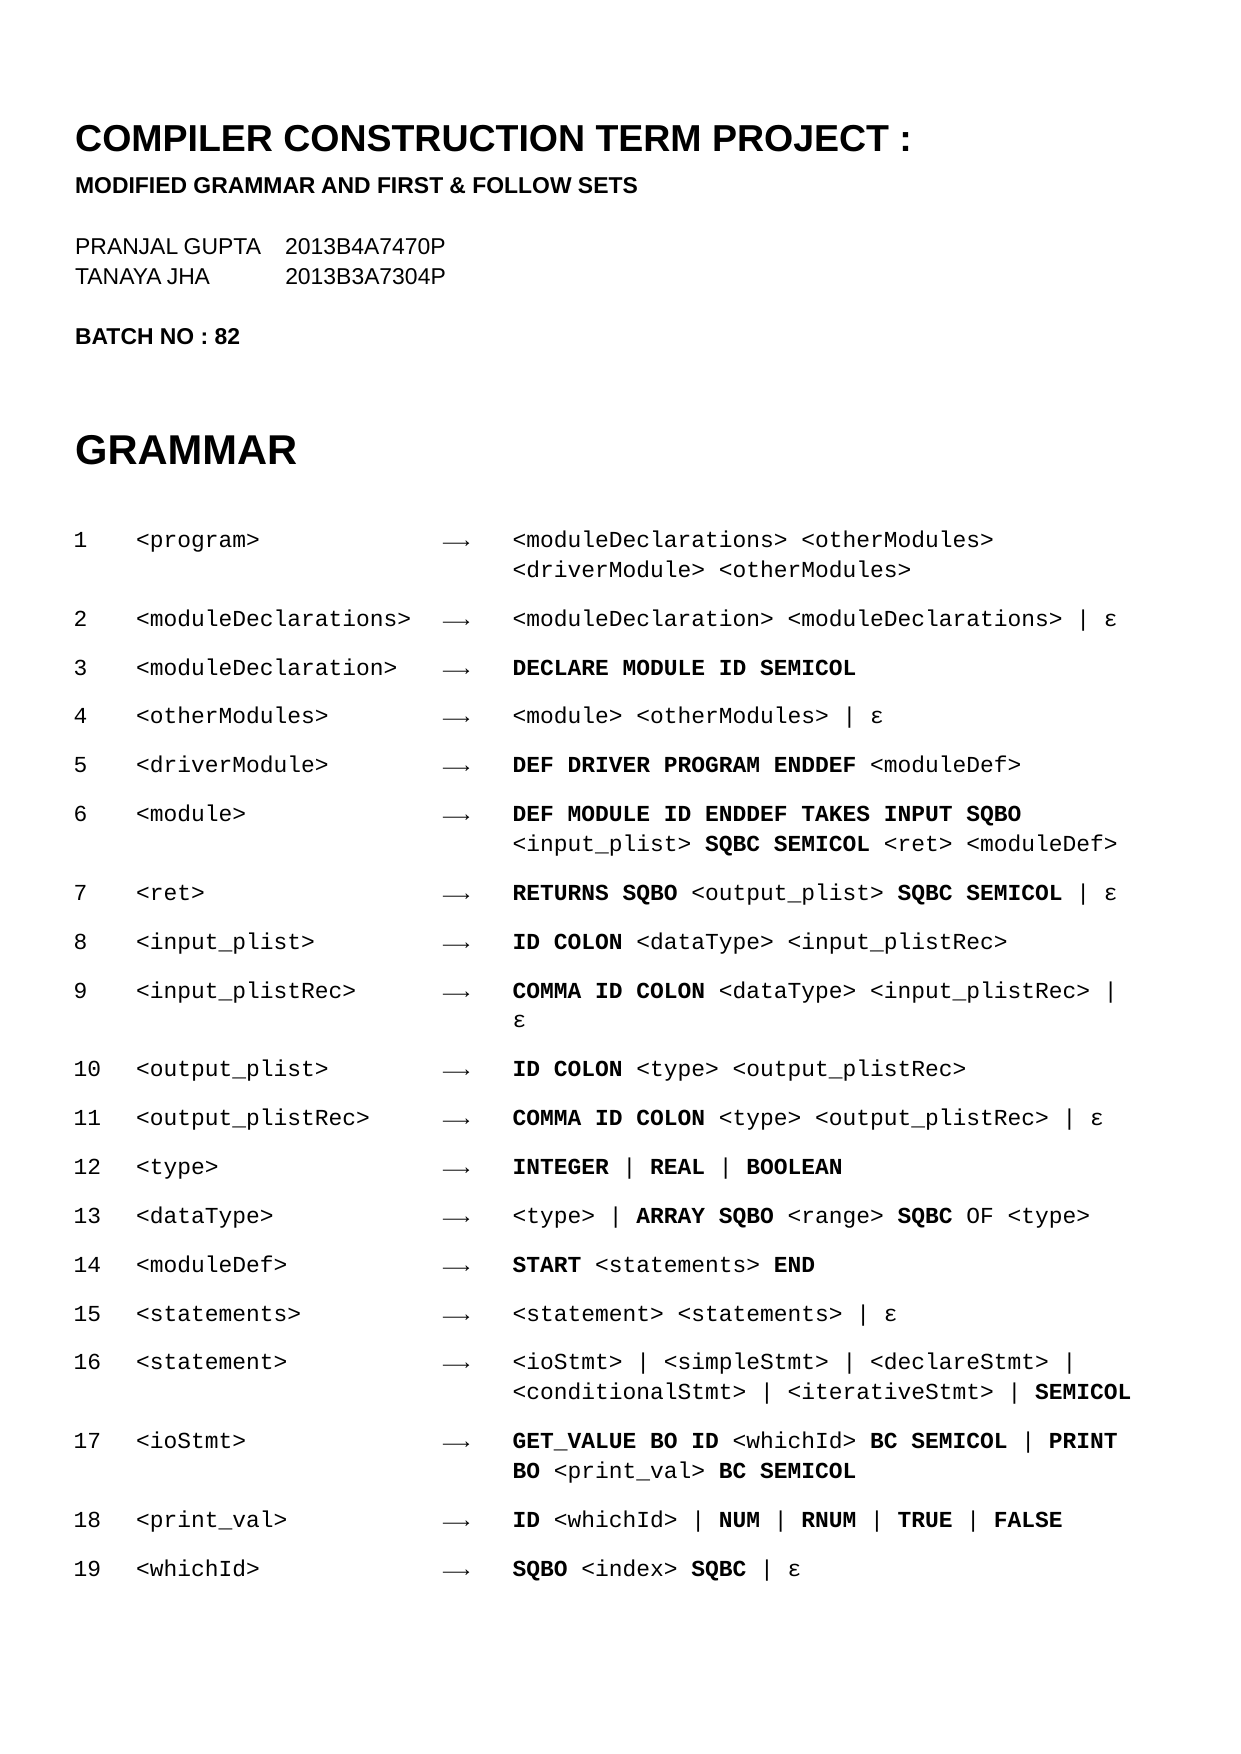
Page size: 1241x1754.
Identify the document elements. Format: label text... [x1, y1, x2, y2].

table_cell ⟶ [433, 1047, 501, 1094]
table_cell ⟶ [433, 1194, 501, 1241]
table_cell <ioStmt> [126, 1419, 431, 1496]
table_cell <statement> [126, 1340, 431, 1417]
table_cell ⟶ [433, 743, 501, 790]
text PRANJAL GUPTA 2013B4A7470P [75, 233, 1135, 259]
table_cell <statements> [126, 1291, 431, 1338]
table_cell ⟶ [433, 1291, 501, 1338]
table_cell 10 [64, 1047, 124, 1094]
table_cell <module> <otherModules> | ε [503, 695, 1151, 741]
table_cell <statement> <statements> | ε [503, 1291, 1151, 1338]
table_cell ⟶ [433, 1096, 501, 1143]
table_cell DECLARE MODULE ID SEMICOL [503, 646, 1151, 692]
table_cell 5 [64, 743, 124, 790]
table_cell <ret> [126, 871, 431, 918]
table_cell ⟶ [433, 1498, 501, 1544]
table_cell <moduleDeclaration> <moduleDeclarations> | ε [503, 597, 1151, 643]
text TANAYA JHA 2013B3A7304P [75, 263, 1135, 289]
table_cell ⟶ [433, 1340, 501, 1417]
table_cell ⟶ [433, 969, 501, 1045]
table_cell 3 [64, 646, 124, 692]
table_header 1 [64, 518, 124, 595]
table_cell 11 [64, 1096, 124, 1143]
text MODIFIED GRAMMAR AND FIRST & FOLLOW SETS [75, 172, 1135, 199]
table_cell 17 [64, 1419, 124, 1496]
table_cell 13 [64, 1194, 124, 1241]
table_cell 2 [64, 597, 124, 643]
table_cell <moduleDeclaration> [126, 646, 431, 692]
table_cell <ioStmt> | <simpleStmt> | <declareStmt> | <conditionalStmt> | <iterativeStmt> | SEMICOL [503, 1340, 1151, 1417]
table_cell <moduleDeclarations> [126, 597, 431, 643]
table_cell <output_plist> [126, 1047, 431, 1094]
table_cell ⟶ [433, 920, 501, 966]
table_cell <print_val> [126, 1498, 431, 1544]
table_cell SQBO <index> SQBC | ε [503, 1546, 1151, 1593]
table_cell ID COLON <type> <output_plistRec> [503, 1047, 1151, 1094]
table_cell <output_plistRec> [126, 1096, 431, 1143]
subtitle GRAMMAR [75, 425, 1135, 473]
table_cell 16 [64, 1340, 124, 1417]
table_cell 8 [64, 920, 124, 966]
table_cell ⟶ [433, 871, 501, 918]
table_cell <moduleDef> [126, 1243, 431, 1289]
table_cell ID COLON <dataType> <input_plistRec> [503, 920, 1151, 966]
table_cell DEF DRIVER PROGRAM ENDDEF <moduleDef> [503, 743, 1151, 790]
table_cell ⟶ [433, 1546, 501, 1593]
table_cell GET_VALUE BO ID <whichId> BC SEMICOL | PRINT BO <print_val> BC SEMICOL [503, 1419, 1151, 1496]
table_cell ⟶ [433, 1419, 501, 1496]
table_cell COMMA ID COLON <dataType> <input_plistRec> | ε [503, 969, 1151, 1045]
table_cell <dataType> [126, 1194, 431, 1241]
table_cell START <statements> END [503, 1243, 1151, 1289]
table_cell ⟶ [433, 792, 501, 869]
table_cell ⟶ [433, 1145, 501, 1192]
table_cell <module> [126, 792, 431, 869]
table_cell DEF MODULE ID ENDDEF TAKES INPUT SQBO <input_plist> SQBC SEMICOL <ret> <moduleDef> [503, 792, 1151, 869]
table_cell <driverModule> [126, 743, 431, 790]
table_header ⟶ [433, 518, 501, 595]
table_cell 6 [64, 792, 124, 869]
table_cell COMMA ID COLON <type> <output_plistRec> | ε [503, 1096, 1151, 1143]
table_header <moduleDeclarations> <otherModules> <driverModule> <otherModules> [503, 518, 1151, 595]
table_cell ⟶ [433, 646, 501, 692]
table_cell INTEGER | REAL | BOOLEAN [503, 1145, 1151, 1192]
table_cell ⟶ [433, 597, 501, 643]
table_cell ⟶ [433, 1243, 501, 1289]
table_cell 7 [64, 871, 124, 918]
table_cell 18 [64, 1498, 124, 1544]
table_cell <type> [126, 1145, 431, 1192]
table_cell RETURNS SQBO <output_plist> SQBC SEMICOL | ε [503, 871, 1151, 918]
table_cell 14 [64, 1243, 124, 1289]
table_cell 9 [64, 969, 124, 1045]
table_cell 12 [64, 1145, 124, 1192]
subtitle COMPILER CONSTRUCTION TERM PROJECT : [75, 117, 1135, 160]
table_cell <input_plist> [126, 920, 431, 966]
table_cell ⟶ [433, 695, 501, 741]
table_header <program> [126, 518, 431, 595]
table_cell 4 [64, 695, 124, 741]
table_cell <otherModules> [126, 695, 431, 741]
table_cell <whichId> [126, 1546, 431, 1593]
table_cell 15 [64, 1291, 124, 1338]
table_cell <input_plistRec> [126, 969, 431, 1045]
table_cell ID <whichId> | NUM | RNUM | TRUE | FALSE [503, 1498, 1151, 1544]
table_cell <type> | ARRAY SQBO <range> SQBC OF <type> [503, 1194, 1151, 1241]
text BATCH NO : 82 [75, 323, 1135, 350]
table_cell 19 [64, 1546, 124, 1593]
